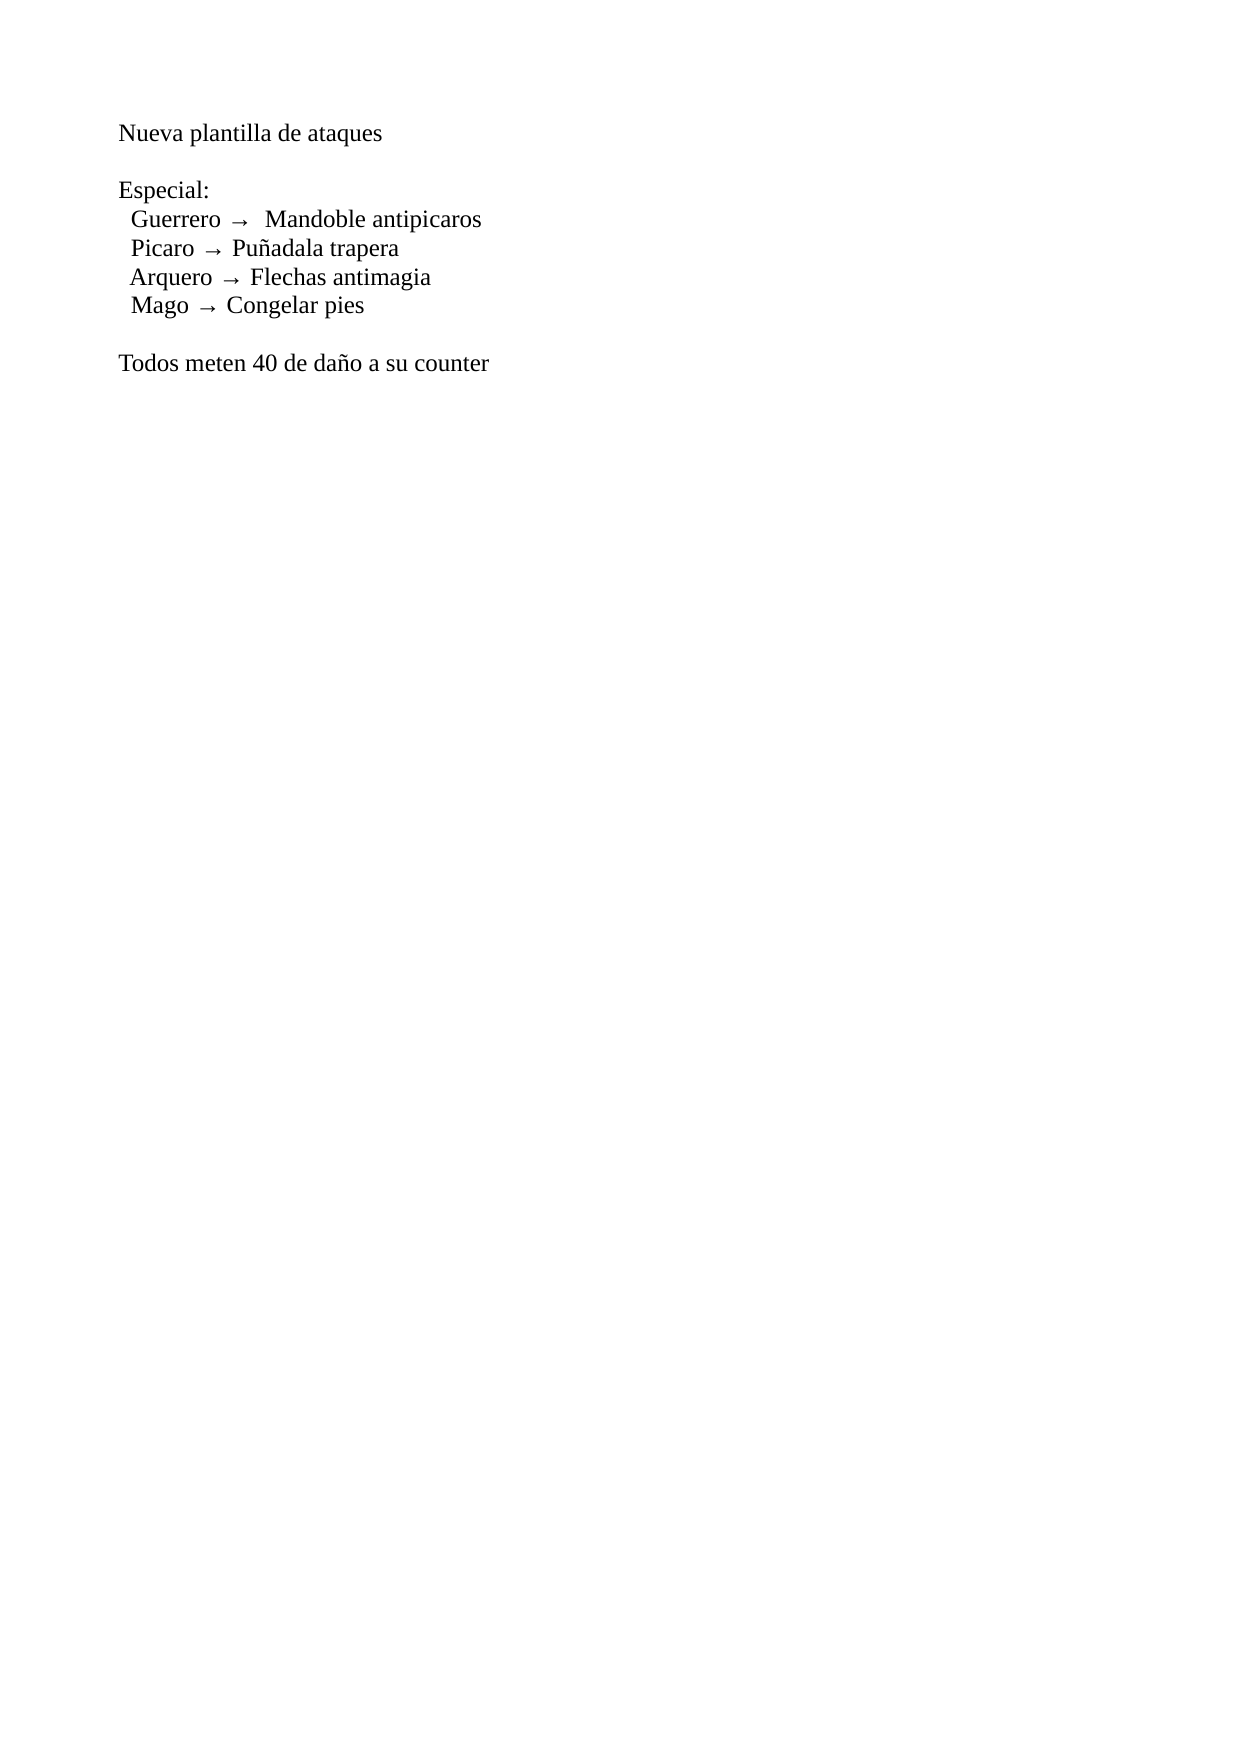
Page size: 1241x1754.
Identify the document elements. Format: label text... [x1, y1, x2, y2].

text Guerrero → Mandoble antipicaros [118, 204, 1122, 233]
text Picaro → Puñadala trapera [118, 233, 1122, 262]
text Todos meten 40 de daño a su counter [118, 348, 1122, 377]
text Arquero → Flechas antimagia [118, 262, 1122, 291]
text Especial: [118, 176, 1122, 204]
text Mago → Congelar pies [118, 291, 1122, 319]
text Nueva plantilla de ataques [118, 118, 1122, 147]
